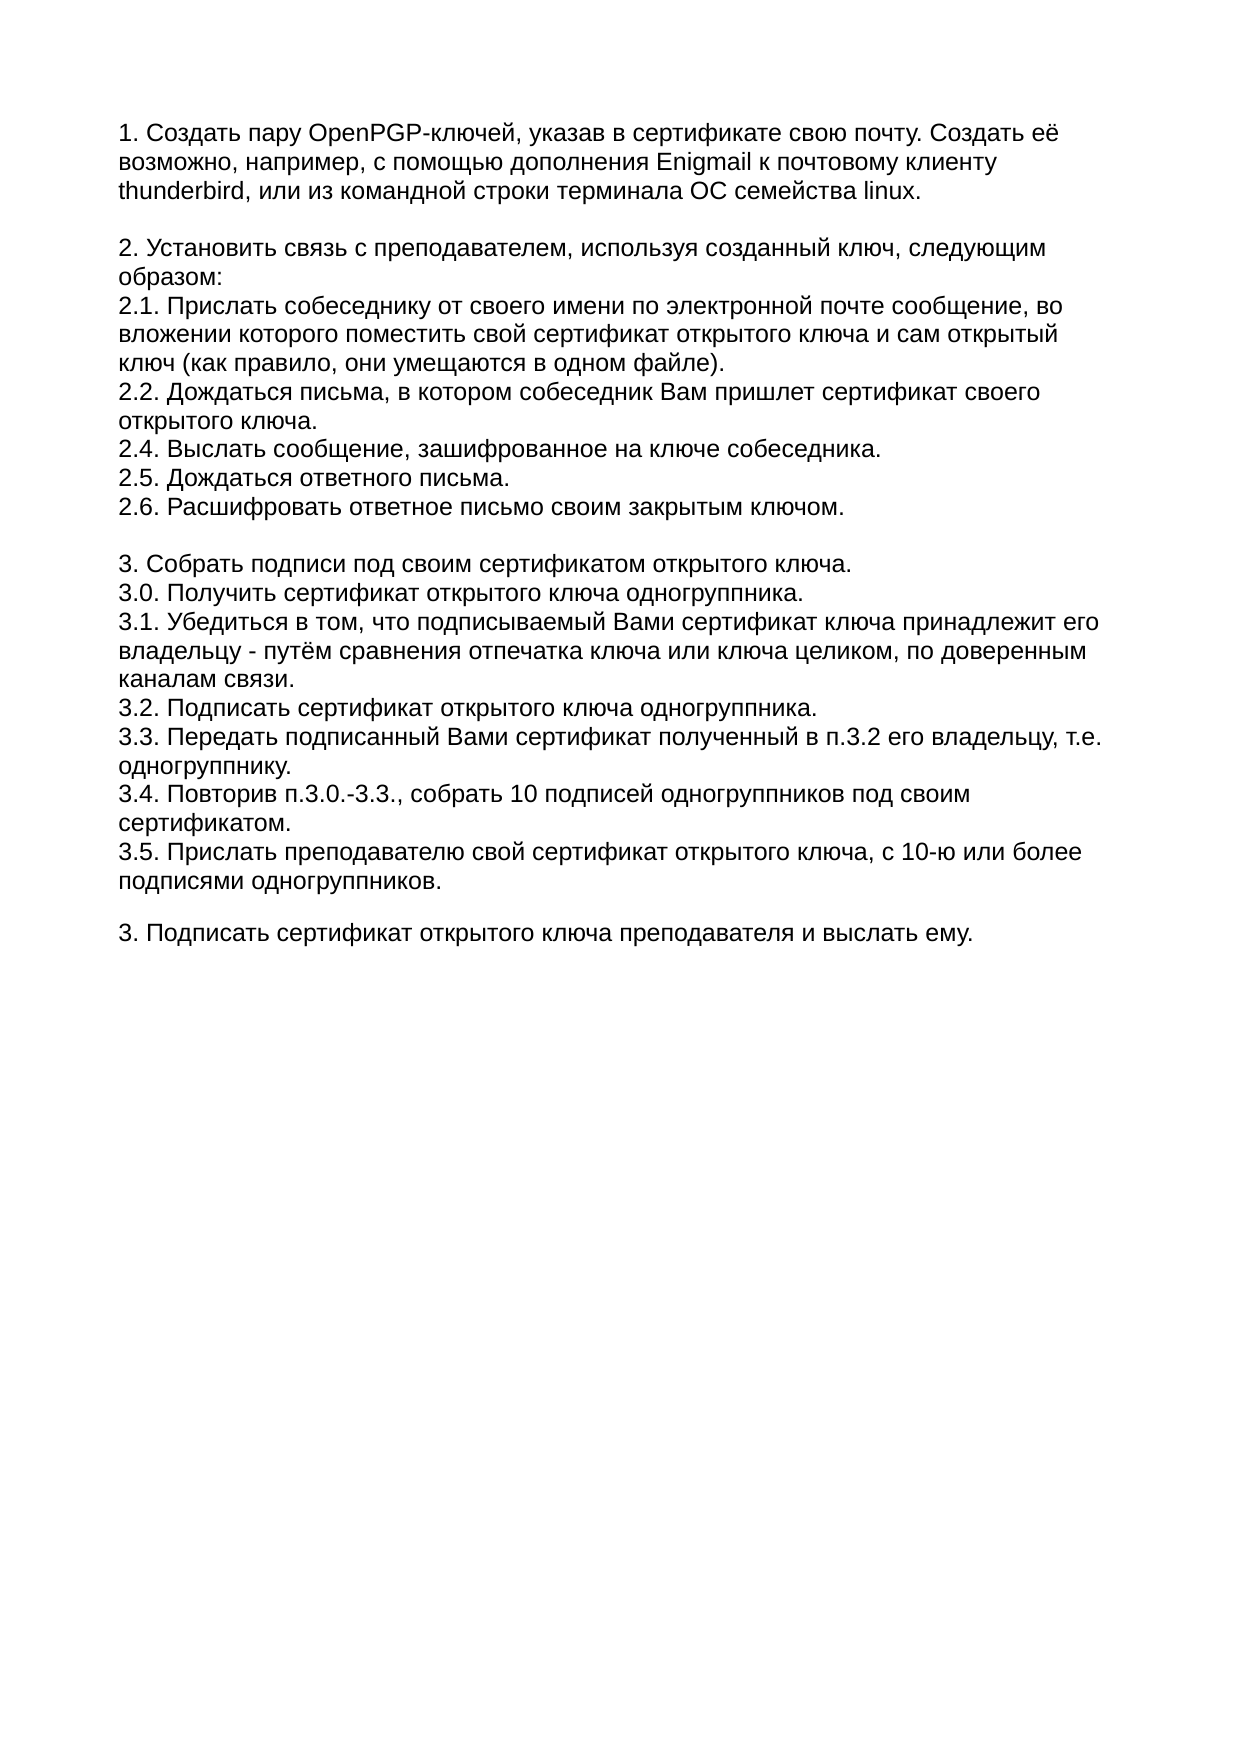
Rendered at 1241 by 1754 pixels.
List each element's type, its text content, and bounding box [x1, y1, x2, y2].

text 3. Собрать подписи под своим сертификатом открытого ключа. [118, 549, 1122, 578]
text 2.2. Дождаться письма, в котором собеседник Вам пришлет сертификат своего открытого ключа. [118, 377, 1122, 434]
text 3.1. Убедиться в том, что подписываемый Вами сертификат ключа принадлежит его владельцу - путём сравнения отпечатка ключа или ключа целиком, по доверенным каналам связи. [118, 607, 1122, 693]
text 1. Создать пару OpenPGP-ключей, указав в сертификате свою почту. Создать её возможно, например, с помощью дополнения Enigmail к почтовому клиенту thunderbird, или из командной строки терминала ОС семейства linux. [118, 118, 1122, 204]
text 2.5. Дождаться ответного письма. [118, 463, 1122, 492]
text 2.4. Выслать сообщение, зашифрованное на ключе собеседника. [118, 434, 1122, 463]
text 3.0. Получить сертификат открытого ключа одногруппника. [118, 578, 1122, 607]
text 3.4. Повторив п.3.0.-3.3., собрать 10 подписей одногруппников под своим сертификатом. [118, 779, 1122, 837]
text 2.1. Прислать собеседнику от своего имени по электронной почте сообщение, во вложении которого поместить свой сертификат открытого ключа и сам открытый ключ (как правило, они умещаются в одном файле). [118, 291, 1122, 377]
text 2. Установить связь с преподавателем, используя созданный ключ, следующим образом: [118, 233, 1122, 291]
text 3.3. Передать подписанный Вами сертификат полученный в п.3.2 его владельцу, т.е. одногруппнику. [118, 722, 1122, 779]
text 3.2. Подписать сертификат открытого ключа одногруппника. [118, 693, 1122, 722]
text 2.6. Расшифровать ответное письмо своим закрытым ключом. [118, 492, 1122, 521]
text 3.5. Прислать преподавателю свой сертификат открытого ключа, с 10-ю или более подписями одногруппников. [118, 837, 1122, 894]
text 3. Подписать сертификат открытого ключа преподавателя и выслать ему. [118, 918, 1122, 947]
